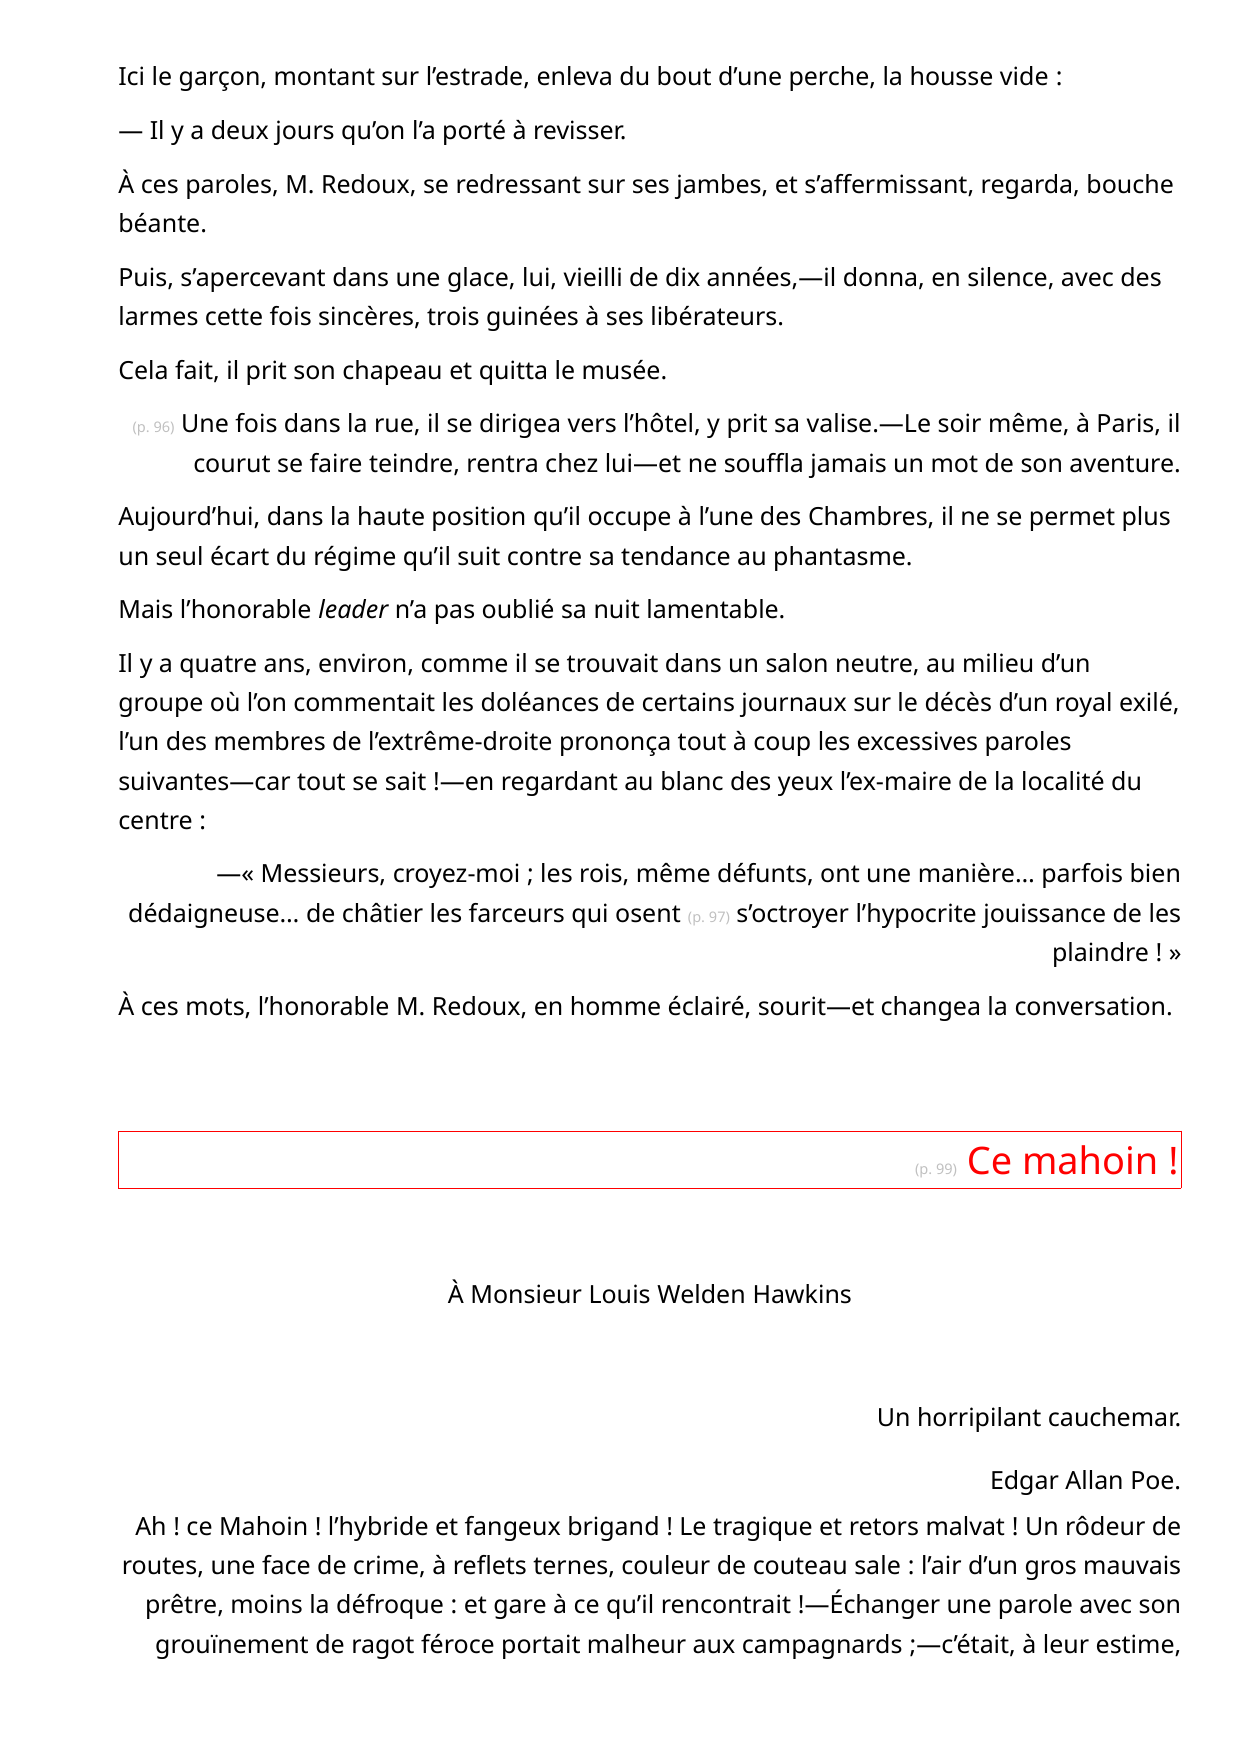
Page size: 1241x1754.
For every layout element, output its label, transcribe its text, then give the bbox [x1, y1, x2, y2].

text À ces paroles, M. Redoux, se redressant sur ses jambes, et s’affermissant, regarda, bouche béante. [118, 167, 1181, 240]
text Mais l’honorable leader n’a pas oublié sa nuit lamentable. [118, 592, 1181, 626]
text À Monsieur Louis Welden Hawkins [118, 1277, 1181, 1311]
text Un horripilant cauchemar. [118, 1399, 1181, 1433]
text Ici le garçon, montant sur l’estrade, enleva du bout d’une perche, la housse vide : [118, 59, 1181, 93]
text —« Messieurs, croyez-moi ; les rois, même défunts, ont une manière… parfois bien dédaigneuse… de châtier les farceurs qui osent (p. 97) s’octroyer l’hypocrite jouissance de les plaindre ! » [118, 856, 1181, 968]
subtitle (p. 99) Ce mahoin ! [119, 1132, 1181, 1188]
text À ces mots, l’honorable M. Redoux, en homme éclairé, sourit—et changea la conversation. [118, 988, 1181, 1022]
text (p. 96) Une fois dans la rue, il se dirigea vers l’hôtel, y prit sa valise.—Le soir même, à Paris, il courut se faire teindre, rentra chez lui—et ne souffla jamais un mot de son aventure. [118, 406, 1181, 479]
text Edgar Allan Poe. [118, 1463, 1181, 1497]
text Puis, s’apercevant dans une glace, lui, vieilli de dix années,—il donna, en silence, avec des larmes cette fois sincères, trois guinées à ses libérateurs. [118, 259, 1181, 333]
text Il y a quatre ans, environ, comme il se trouvait dans un salon neutre, au milieu d’un groupe où l’on commentait les doléances de certains journaux sur le décès d’un royal exilé, l’un des membres de l’extrême-droite prononça tout à coup les excessives paroles suivantes—car tout se sait !—en regardant au blanc des yeux l’ex-maire de la localité du centre : [118, 646, 1181, 836]
text Cela fait, il prit son chapeau et quitta le musée. [118, 352, 1181, 386]
text Aujourd’hui, dans la haute position qu’il occupe à l’une des Chambres, il ne se permet plus un seul écart du régime qu’il suit contre sa tendance au phantasme. [118, 499, 1181, 572]
text — Il y a deux jours qu’on l’a porté à revisser. [118, 113, 1181, 147]
text Ah ! ce Mahoin ! l’hybride et fangeux brigand ! Le tragique et retors malvat ! Un rôdeur de routes, une face de crime, à reflets ternes, couleur de couteau sale : l’air d’un gros mauvais prêtre, moins la défroque : et gare à ce qu’il rencontrait !—Échanger une parole avec son grouïnement de ragot féroce portait malheur aux campagnards ;—c’était, à leur estime, [118, 1509, 1181, 1660]
